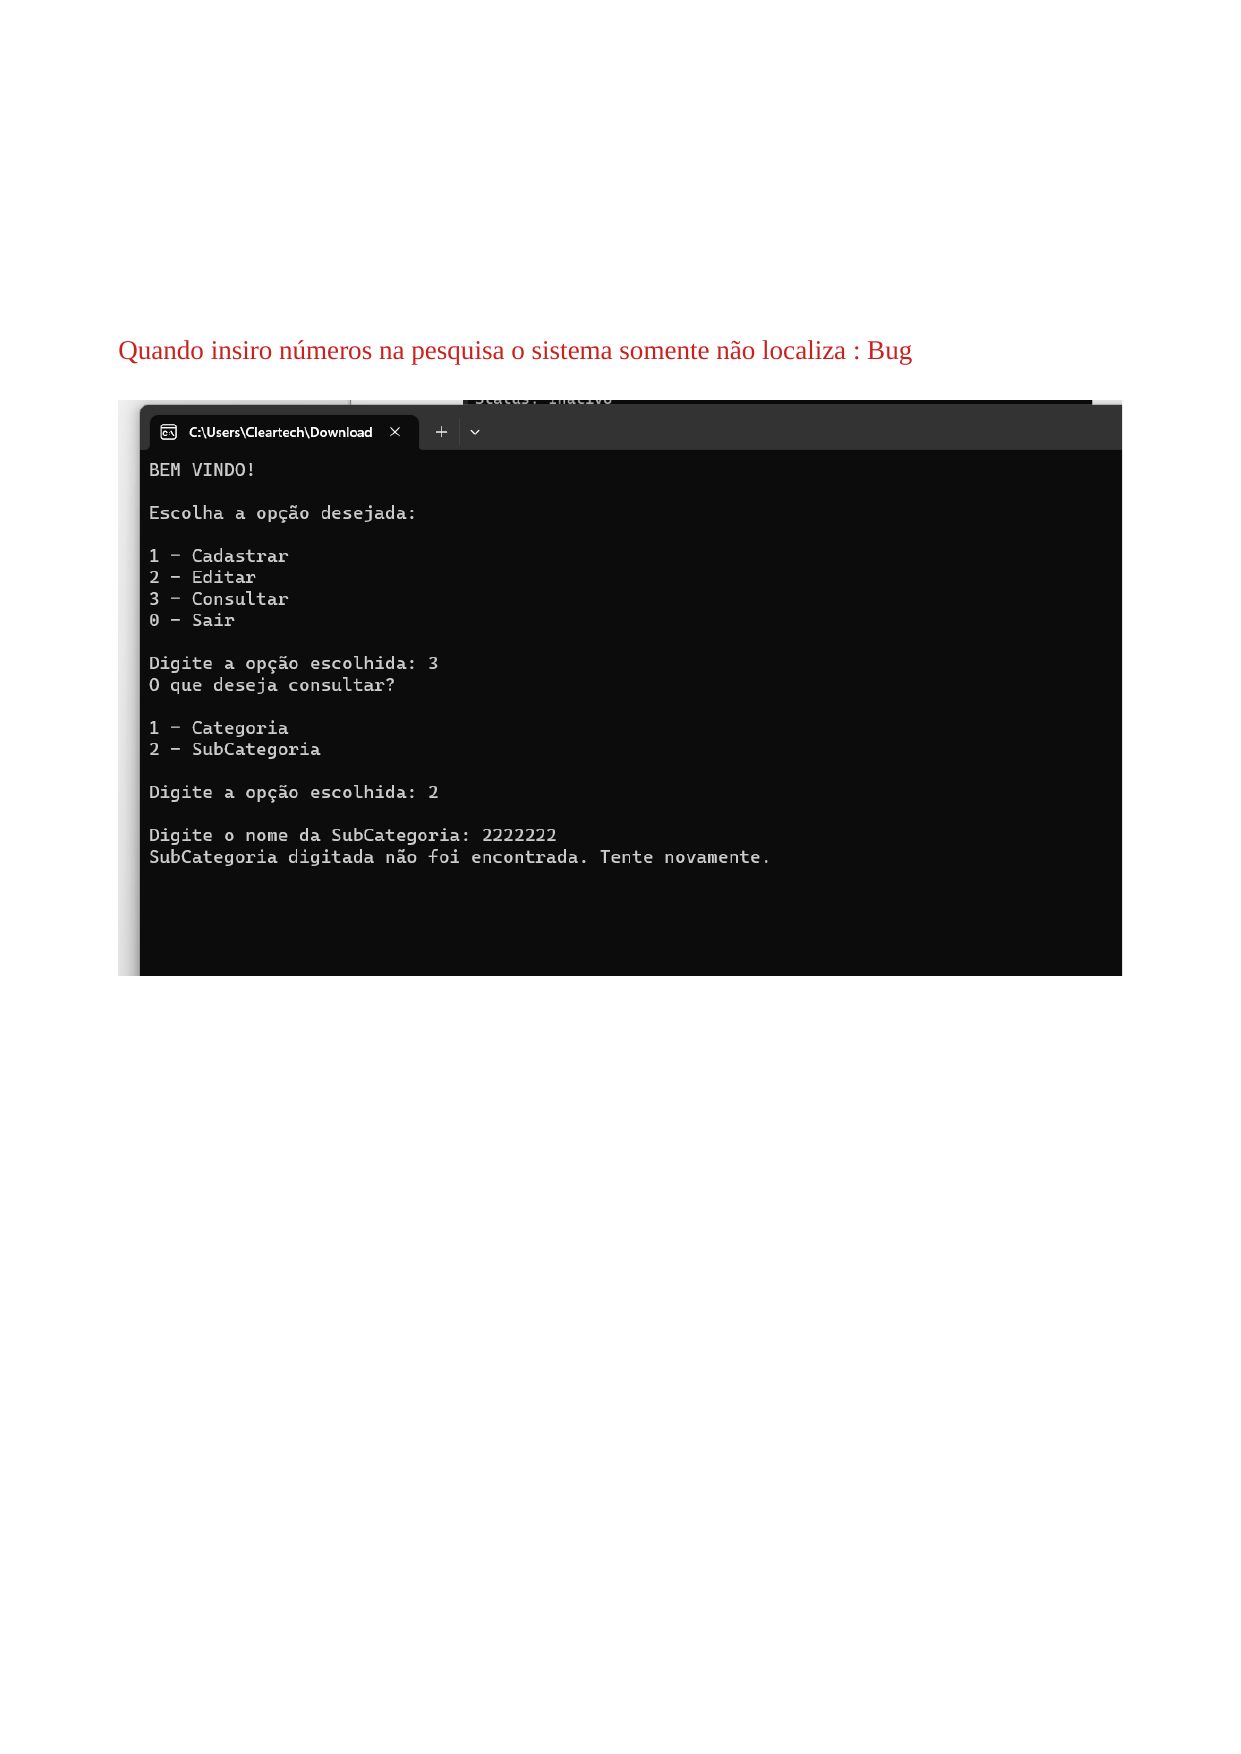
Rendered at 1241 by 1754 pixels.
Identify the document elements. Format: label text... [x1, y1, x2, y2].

picture [118, 400, 1123, 976]
text Quando insiro números na pesquisa o sistema somente não localiza : Bug [118, 334, 1122, 365]
